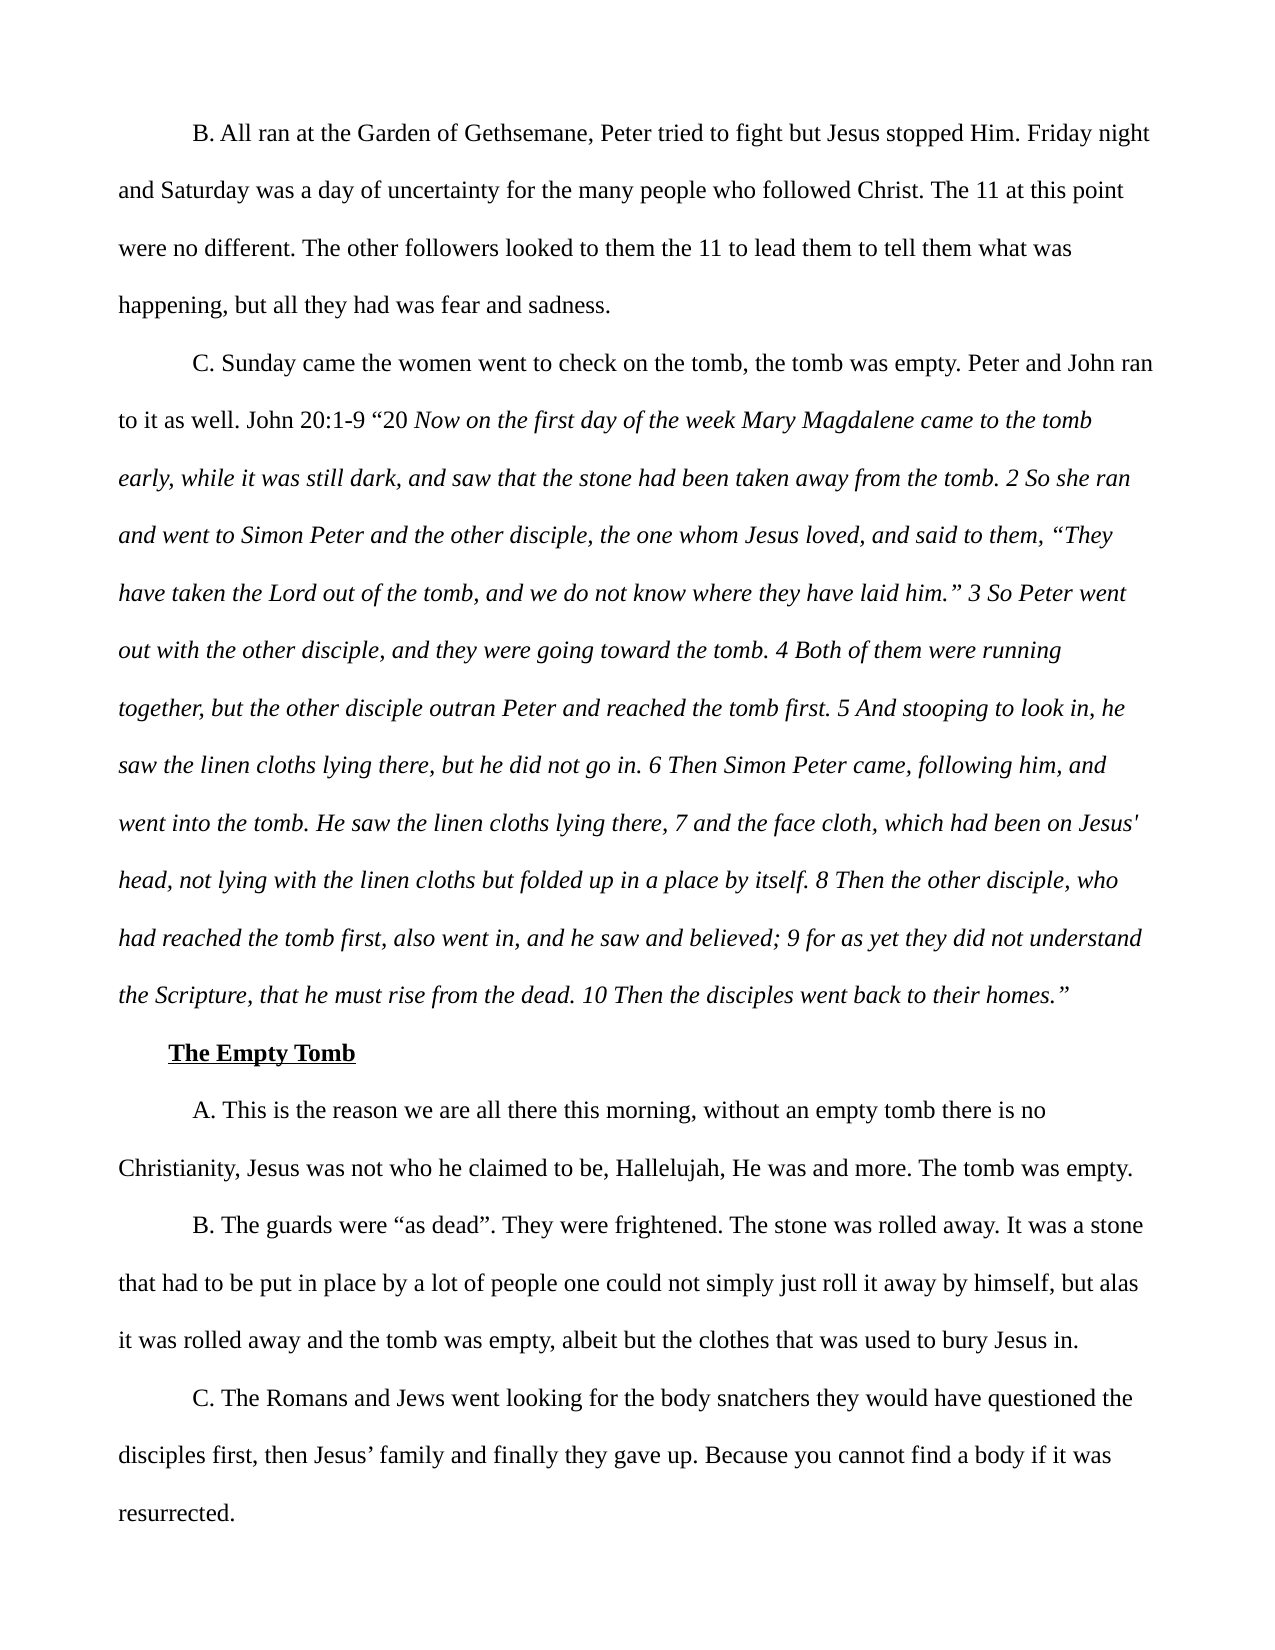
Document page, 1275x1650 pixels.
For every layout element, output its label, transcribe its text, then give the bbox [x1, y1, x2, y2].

text C. The Romans and Jews went looking for the body snatchers they would have questioned the disciples first, then Jesus’ family and finally they gave up. Because you cannot find a body if it was resurrected. [118, 1383, 1157, 1527]
text B. All ran at the Garden of Gethsemane, Peter tried to fight but Jesus stopped Him. Friday night and Saturday was a day of uncertainty for the many people who followed Christ. The 11 at this point were no different. The other followers looked to them the 11 to lead them to tell them what was happening, but all they had was fear and sadness. [118, 118, 1157, 319]
text C. Sunday came the women went to check on the tomb, the tomb was empty. Peter and John ran to it as well. John 20:1-9 “20 Now on the first day of the week Mary Magdalene came to the tomb early, while it was still dark, and saw that the stone had been taken away from the tomb. 2 So she ran and went to Simon Peter and the other disciple, the one whom Jesus loved, and said to them, “They have taken the Lord out of the tomb, and we do not know where they have laid him.” 3 So Peter went out with the other disciple, and they were going toward the tomb. 4 Both of them were running together, but the other disciple outran Peter and reached the tomb first. 5 And stooping to look in, he saw the linen cloths lying there, but he did not go in. 6 Then Simon Peter came, following him, and went into the tomb. He saw the linen cloths lying there, 7 and the face cloth, which had been on Jesus' head, not lying with the linen cloths but folded up in a place by itself. 8 Then the other disciple, who had reached the tomb first, also went in, and he saw and believed; 9 for as yet they did not understand the Scripture, that he must rise from the dead. 10 Then the disciples went back to their homes.” [118, 348, 1157, 1009]
text A. This is the reason we are all there this morning, without an empty tomb there is no Christianity, Jesus was not who he claimed to be, Hallelujah, He was and more. The tomb was empty. [118, 1096, 1157, 1182]
text The Empty Tomb [118, 1038, 1157, 1067]
text B. The guards were “as dead”. They were frightened. The stone was rolled away. It was a stone that had to be put in place by a lot of people one could not simply just roll it away by himself, but alas it was rolled away and the tomb was empty, albeit but the clothes that was used to bury Jesus in. [118, 1211, 1157, 1354]
